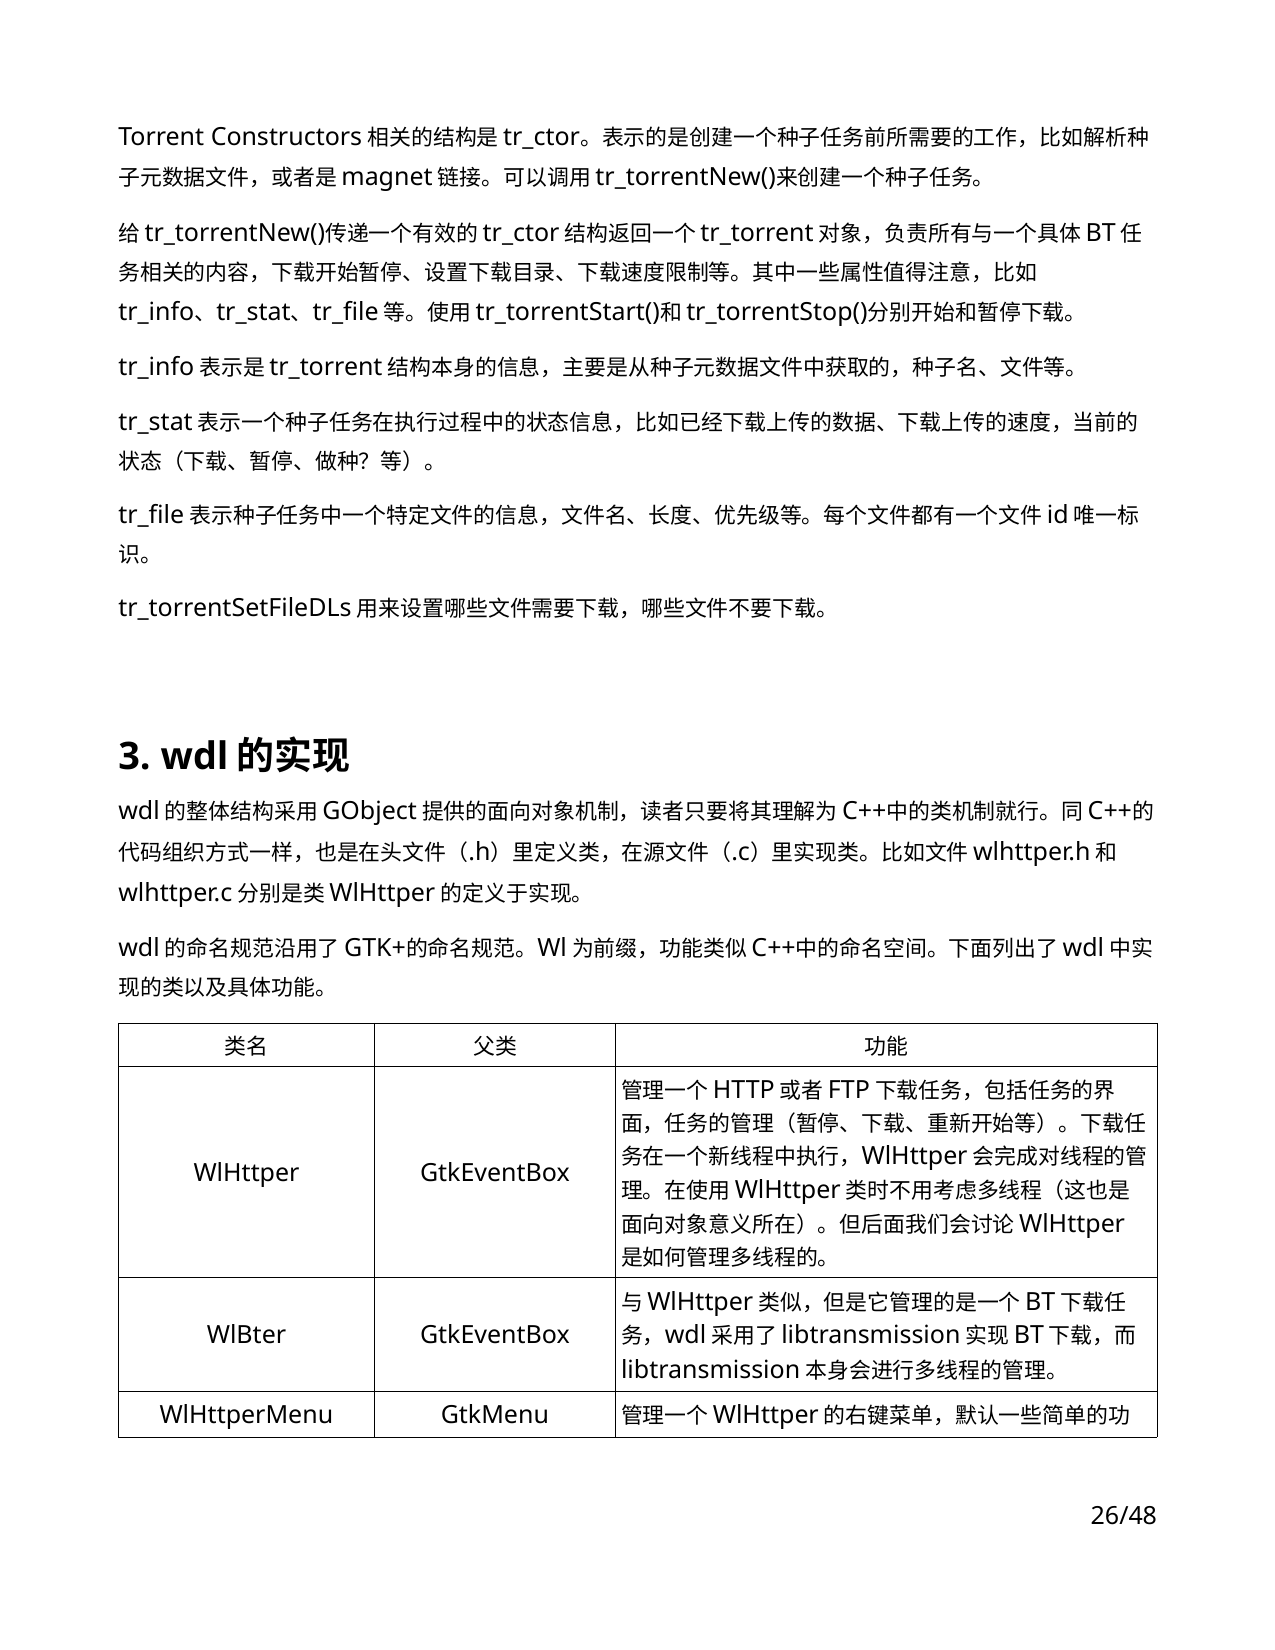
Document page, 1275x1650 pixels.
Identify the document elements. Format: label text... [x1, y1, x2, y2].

subtitle 3. wdl的实现 [118, 725, 1157, 781]
table_cell GtkEventBox [375, 1278, 615, 1391]
table_header 父类 [375, 1024, 615, 1066]
table_header 功能 [616, 1024, 1157, 1066]
table_cell 与WlHttper类似，但是它管理的是一个BT下载任务，wdl采用了libtransmission实现BT下载，而libtransmission本身会进行多线程的管理。 [616, 1278, 1157, 1391]
text tr_file表示种子任务中一个特定文件的信息，文件名、长度、优先级等。每个文件都有一个文件id唯一标识。 [118, 497, 1157, 569]
text tr_stat表示一个种子任务在执行过程中的状态信息，比如已经下载上传的数据、下载上传的速度，当前的状态（下载、暂停、做种？等）。 [118, 404, 1157, 476]
table_cell GtkMenu [375, 1392, 615, 1437]
table_cell WlHttper [119, 1067, 374, 1277]
table_cell GtkEventBox [375, 1067, 615, 1277]
text wdl的命名规范沿用了GTK+的命名规范。Wl为前缀，功能类似C++中的命名空间。下面列出了wdl中实现的类以及具体功能。 [118, 930, 1157, 1002]
table_cell 管理一个HTTP或者FTP下载任务，包括任务的界面，任务的管理（暂停、下载、重新开始等）。下载任务在一个新线程中执行，WlHttper会完成对线程的管理。在使用WlHttper类时不用考虑多线程（这也是面向对象意义所在）。但后面我们会讨论WlHttper是如何管理多线程的。 [616, 1067, 1157, 1277]
table_cell 管理一个WlHttper的右键菜单，默认一些简单的功 [616, 1392, 1157, 1437]
table_header 类名 [119, 1024, 374, 1066]
text tr_torrentSetFileDLs用来设置哪些文件需要下载，哪些文件不要下载。 [118, 589, 1157, 624]
text Torrent Constructors相关的结构是tr_ctor。表示的是创建一个种子任务前所需要的工作，比如解析种子元数据文件，或者是magnet链接。可以调用tr_torrentNew()来创建一个种子任务。 [118, 118, 1157, 193]
text tr_info表示是tr_torrent结构本身的信息，主要是从种子元数据文件中获取的，种子名、文件等。 [118, 348, 1157, 383]
table_cell WlBter [119, 1278, 374, 1391]
text 给tr_torrentNew()传递一个有效的tr_ctor结构返回一个tr_torrent对象，负责所有与一个具体BT任务相关的内容，下载开始暂停、设置下载目录、下载速度限制等。其中一些属性值得注意，比如tr_info、tr_stat、tr_file等。使用tr_torrentStart()和tr_torrentStop()分别开始和暂停下载。 [118, 214, 1157, 327]
text wdl的整体结构采用GObject提供的面向对象机制，读者只要将其理解为C++中的类机制就行。同C++的代码组织方式一样，也是在头文件（.h）里定义类，在源文件（.c）里实现类。比如文件wlhttper.h和wlhttper.c分别是类WlHttper的定义于实现。 [118, 793, 1157, 909]
table_cell WlHttperMenu [119, 1392, 374, 1437]
